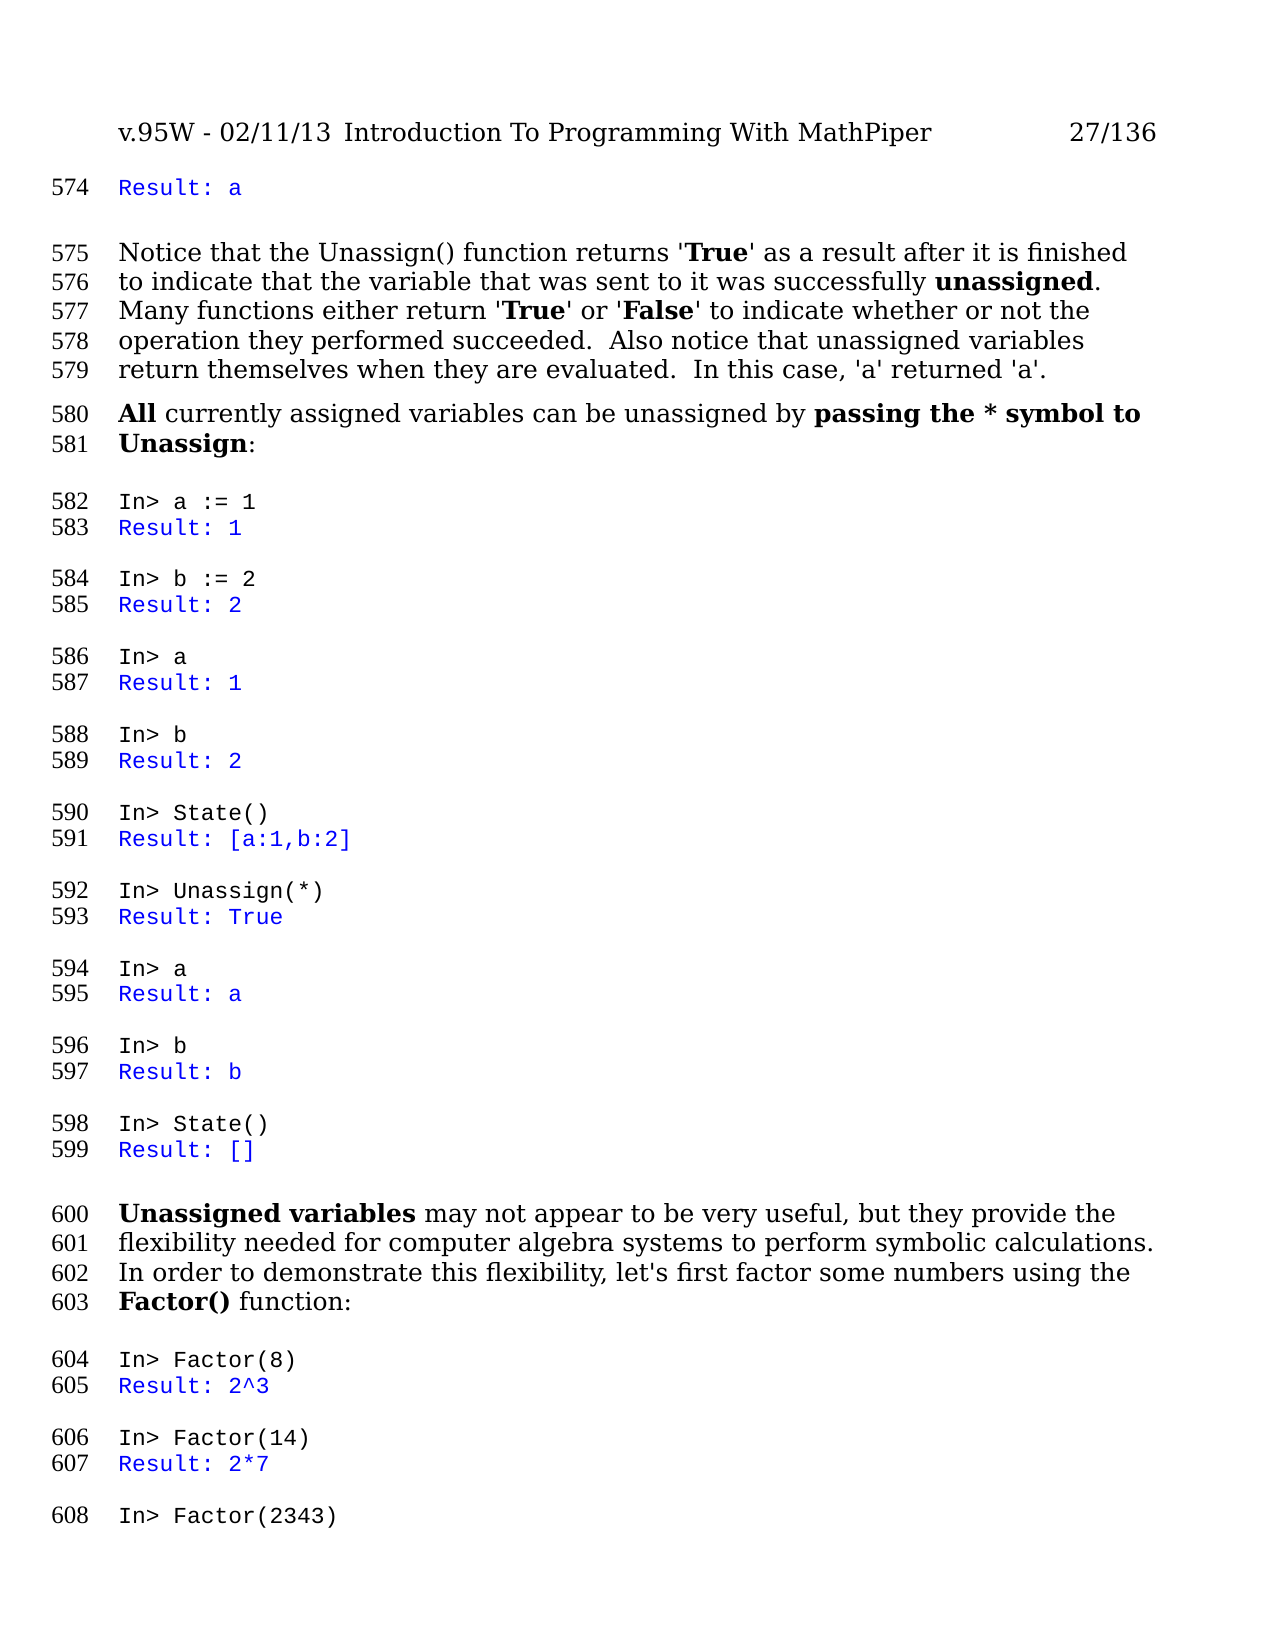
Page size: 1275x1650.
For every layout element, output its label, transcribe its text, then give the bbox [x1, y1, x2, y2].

text Result: [] [118, 1138, 1157, 1164]
text In> b [118, 723, 1157, 749]
text Notice that the Unassign() function returns 'True' as a result after it is finished to indicate that the variable that was sent to it was successfully unassigned. Many functions either return 'True' or 'False' to indicate whether or not the operation they performed succeeded. Also notice that unassigned variables return themselves when they are evaluated. In this case, 'a' returned 'a'. [118, 238, 1157, 384]
text Result: a [118, 983, 1157, 1009]
text In> b [118, 1035, 1157, 1061]
text Result: 2 [118, 594, 1157, 620]
text Unassigned variables may not appear to be very useful, but they provide the flexibility needed for computer algebra systems to perform symbolic calculations. In order to demonstrate this flexibility, let's first factor some numbers using the Factor() function: [118, 1199, 1157, 1316]
text Result: 2*7 [118, 1452, 1157, 1478]
text In> a [118, 646, 1157, 672]
text In> State() [118, 801, 1157, 827]
text In> Factor(2343) [118, 1504, 1157, 1530]
text Result: 1 [118, 672, 1157, 697]
text In> Unassign(*) [118, 879, 1157, 905]
text In> b := 2 [118, 568, 1157, 594]
text Result: a [118, 177, 1157, 203]
text In> Factor(14) [118, 1426, 1157, 1452]
text In> Factor(8) [118, 1348, 1157, 1374]
text Result: 1 [118, 516, 1157, 542]
text Result: [a:1,b:2] [118, 827, 1157, 853]
text Result: b [118, 1061, 1157, 1087]
text Result: 2 [118, 749, 1157, 775]
text In> a [118, 957, 1157, 983]
text In> a := 1 [118, 490, 1157, 516]
text Result: 2^3 [118, 1374, 1157, 1400]
text Result: True [118, 905, 1157, 931]
text In> State() [118, 1112, 1157, 1138]
text All currently assigned variables can be unassigned by passing the * symbol to Unassign: [118, 399, 1157, 458]
